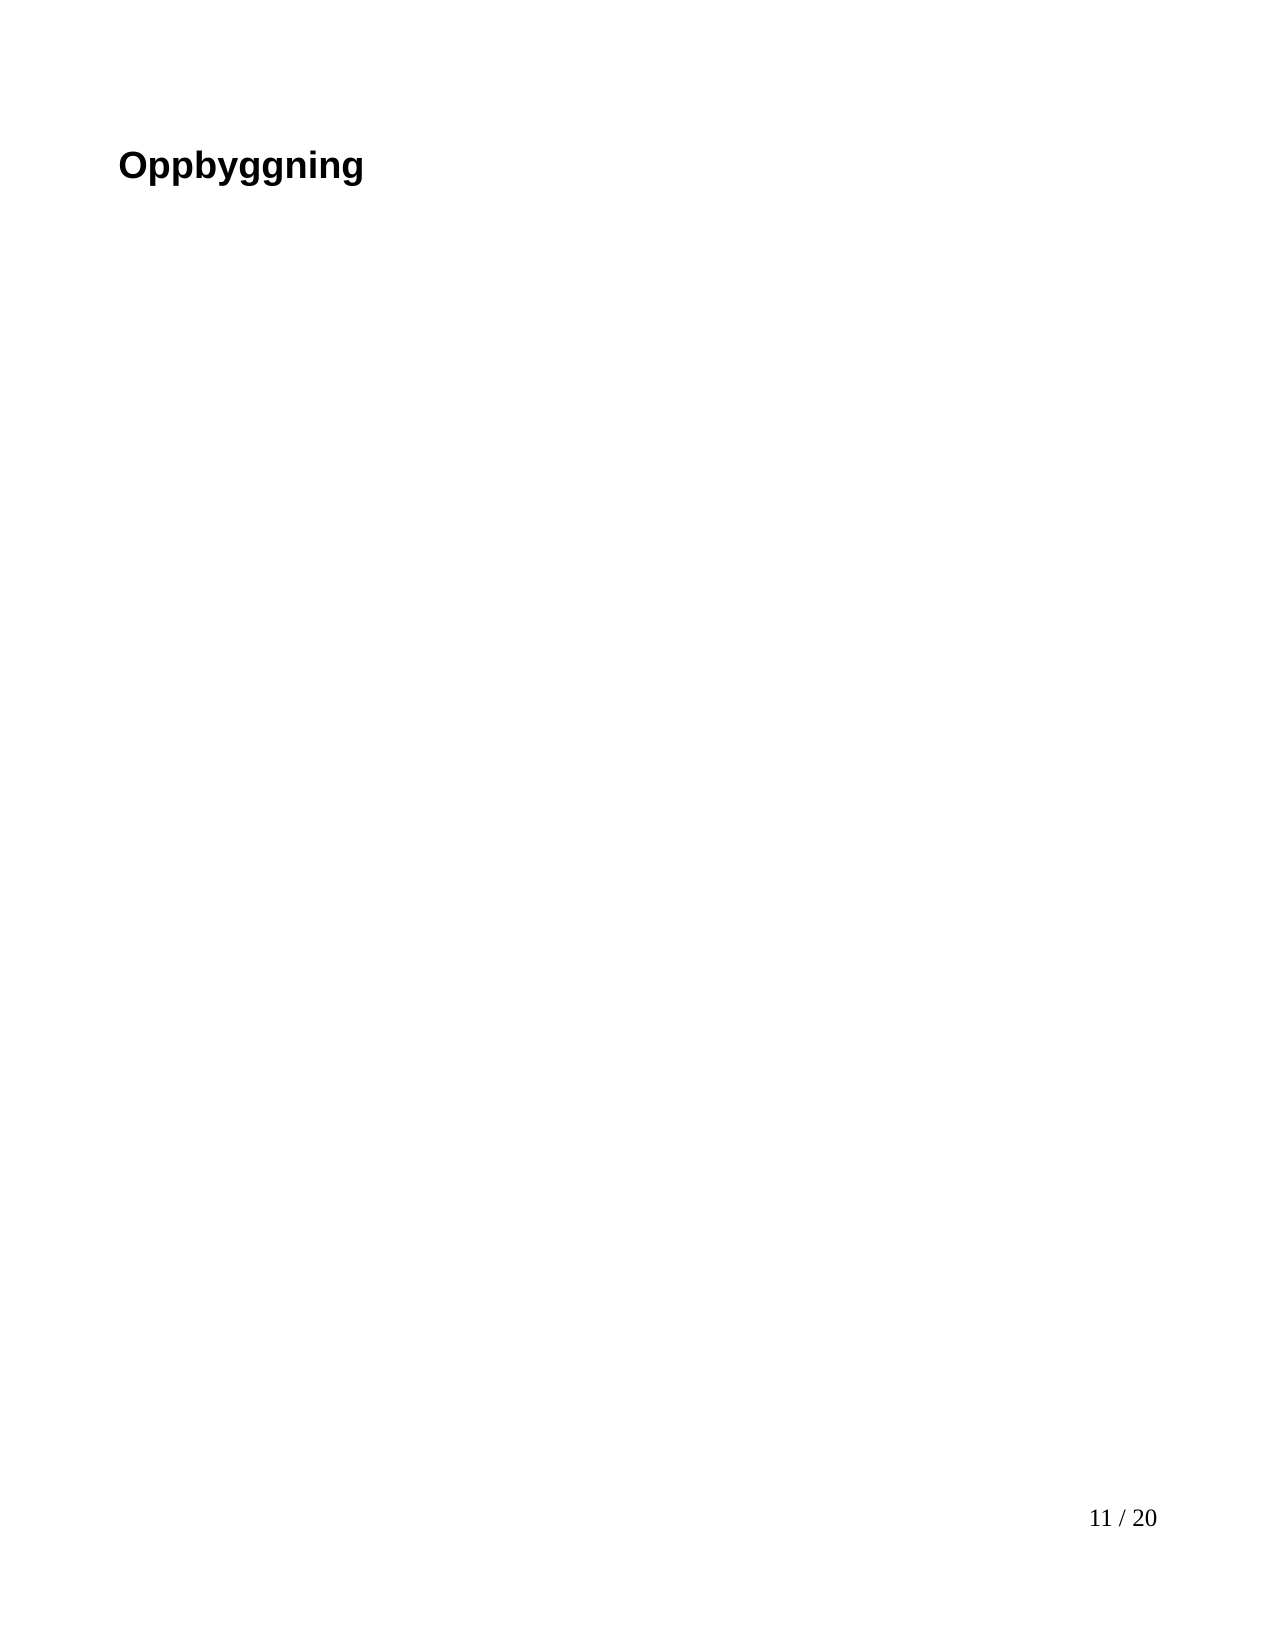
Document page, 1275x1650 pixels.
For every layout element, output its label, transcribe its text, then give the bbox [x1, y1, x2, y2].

subtitle Oppbyggning [118, 143, 1157, 187]
